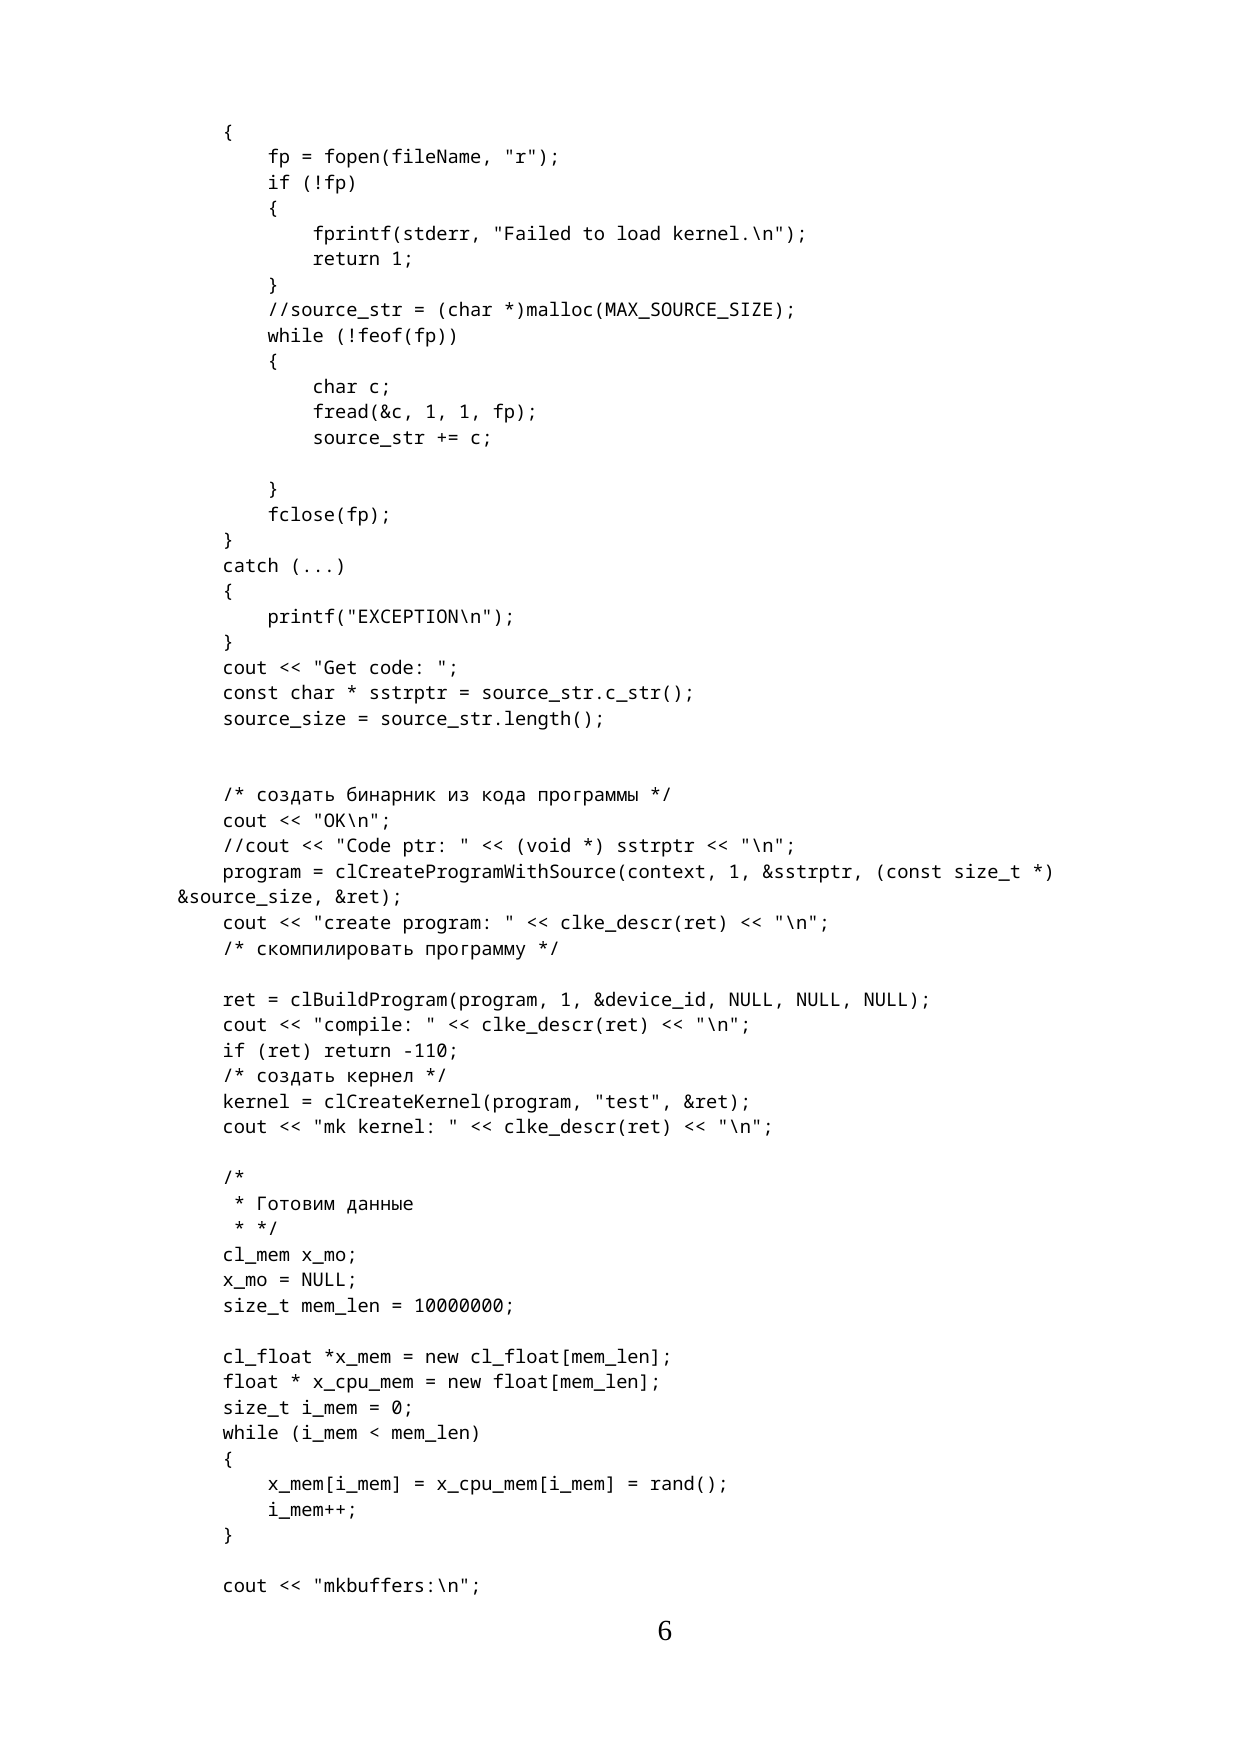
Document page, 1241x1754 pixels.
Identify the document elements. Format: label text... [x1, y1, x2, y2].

text const char * sstrptr = source_str.c_str(); [177, 679, 1152, 705]
text source_str += c; [177, 424, 1152, 450]
text x_mem[i_mem] = x_cpu_mem[i_mem] = rand(); [177, 1471, 1152, 1496]
text cout << "Get code: "; [177, 654, 1152, 679]
text cout << "mk kernel: " << clke_descr(ret) << "\n"; [177, 1113, 1152, 1139]
text while (i_mem < mem_len) [177, 1420, 1152, 1445]
text { [177, 118, 1152, 144]
text source_size = source_str.length(); [177, 705, 1152, 731]
text } [177, 475, 1152, 501]
text cl_mem x_mo; [177, 1241, 1152, 1267]
text //source_str = (char *)malloc(MAX_SOURCE_SIZE); [177, 297, 1152, 322]
text * Готовим данные [177, 1190, 1152, 1216]
text /* скомпилировать программу */ [177, 935, 1152, 960]
text size_t i_mem = 0; [177, 1394, 1152, 1420]
text * */ [177, 1216, 1152, 1241]
text float * x_cpu_mem = new float[mem_len]; [177, 1369, 1152, 1394]
text while (!feof(fp)) [177, 322, 1152, 348]
text size_t mem_len = 10000000; [177, 1292, 1152, 1318]
text //cout << "Code ptr: " << (void *) sstrptr << "\n"; [177, 833, 1152, 858]
text ret = clBuildProgram(program, 1, &device_id, NULL, NULL, NULL); [177, 986, 1152, 1011]
text { [177, 348, 1152, 373]
text x_mo = NULL; [177, 1267, 1152, 1292]
text if (!fp) [177, 169, 1152, 195]
text program = clCreateProgramWithSource(context, 1, &sstrptr, (const size_t *) &source_size, &ret); [177, 858, 1152, 909]
text { [177, 195, 1152, 220]
text } [177, 271, 1152, 297]
text { [177, 577, 1152, 603]
text fprintf(stderr, "Failed to load kernel.\n"); [177, 220, 1152, 246]
text cout << "OK\n"; [177, 807, 1152, 833]
text } [177, 1522, 1152, 1547]
text } [177, 526, 1152, 552]
text /* создать кернел */ [177, 1062, 1152, 1088]
text printf("EXCEPTION\n"); [177, 603, 1152, 628]
text return 1; [177, 246, 1152, 271]
text } [177, 628, 1152, 654]
text kernel = clCreateKernel(program, "test", &ret); [177, 1088, 1152, 1113]
text /* создать бинарник из кода программы */ [177, 782, 1152, 807]
text fclose(fp); [177, 501, 1152, 526]
text i_mem++; [177, 1496, 1152, 1522]
text /* [177, 1164, 1152, 1190]
text { [177, 1445, 1152, 1471]
text fp = fopen(fileName, "r"); [177, 144, 1152, 169]
text cl_float *x_mem = new cl_float[mem_len]; [177, 1343, 1152, 1369]
text if (ret) return -110; [177, 1037, 1152, 1062]
text fread(&c, 1, 1, fp); [177, 399, 1152, 424]
text catch (...) [177, 552, 1152, 577]
text char c; [177, 373, 1152, 399]
text cout << "compile: " << clke_descr(ret) << "\n"; [177, 1011, 1152, 1037]
text cout << "mkbuffers:\n"; [177, 1573, 1152, 1598]
text cout << "create program: " << clke_descr(ret) << "\n"; [177, 909, 1152, 935]
